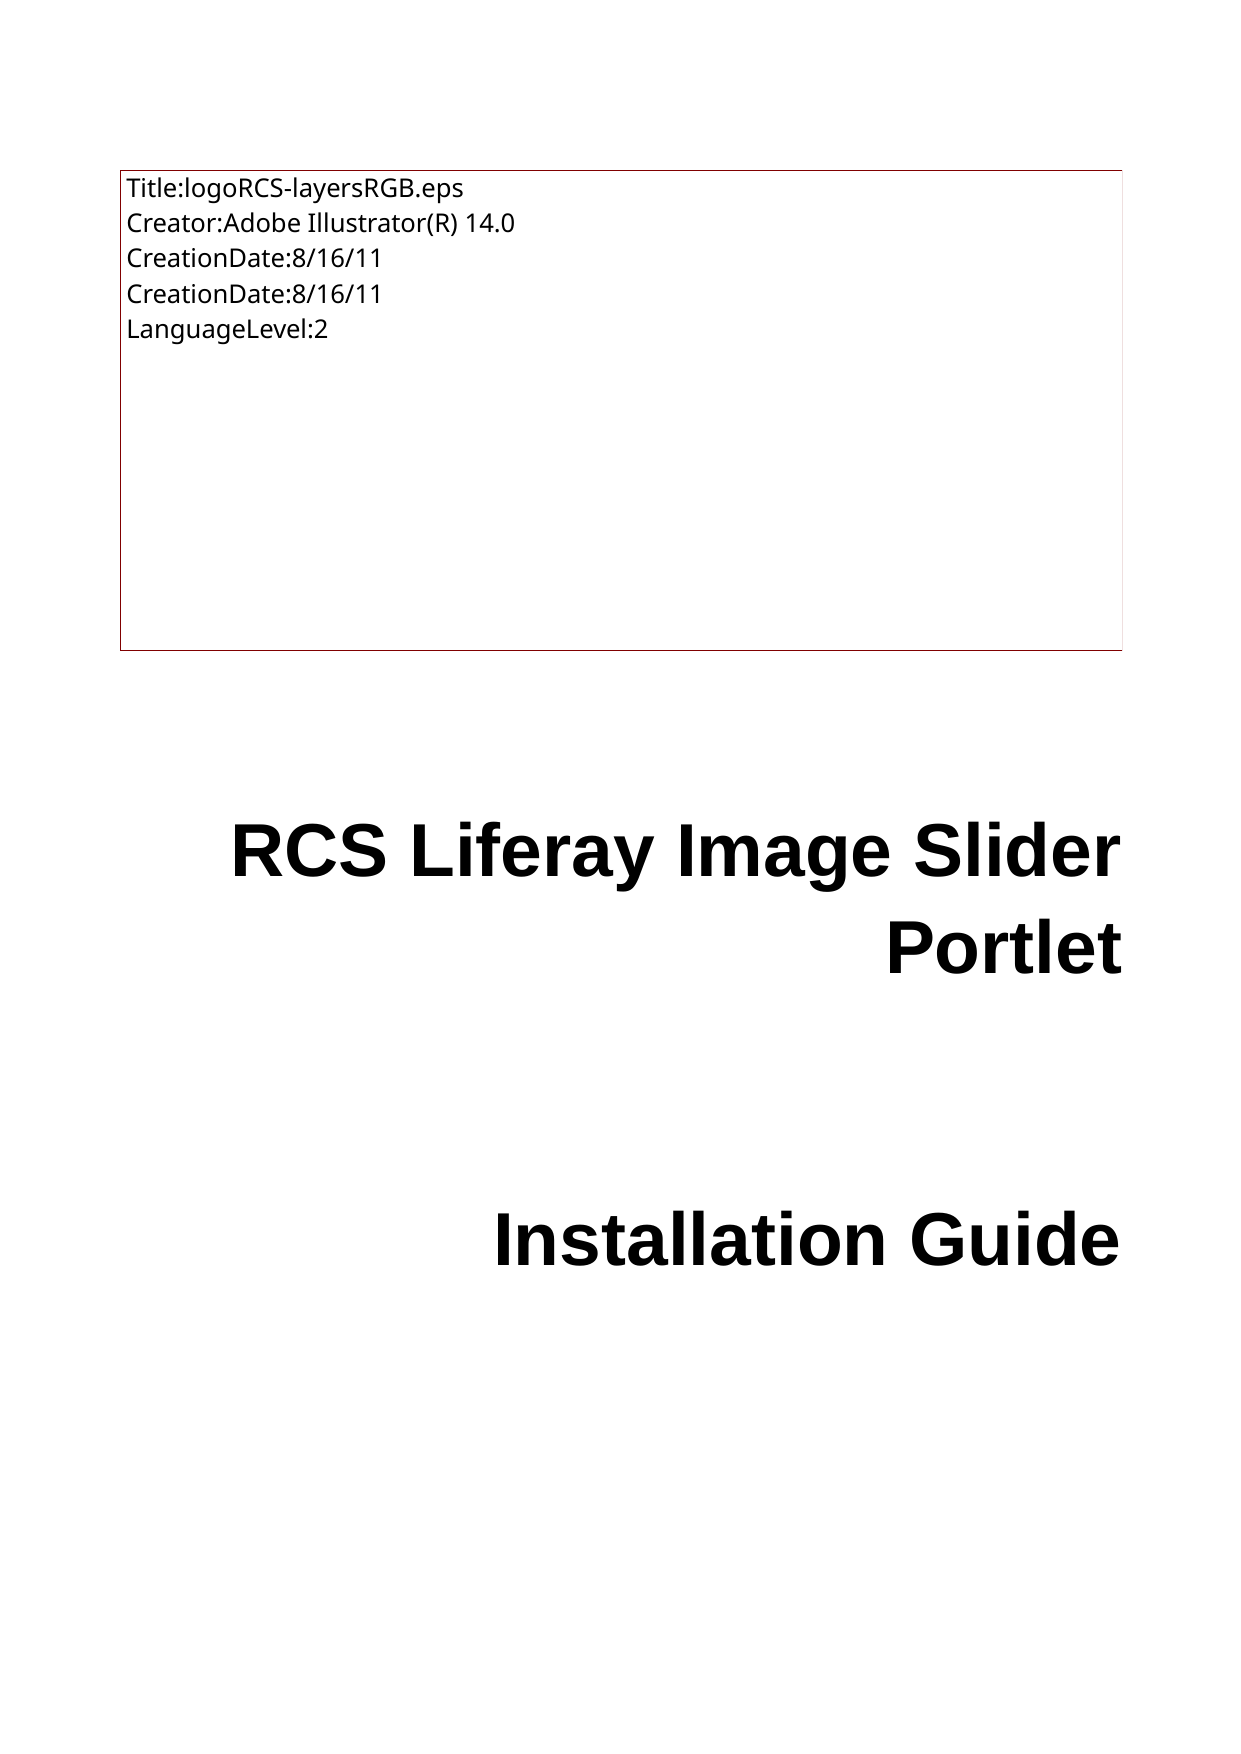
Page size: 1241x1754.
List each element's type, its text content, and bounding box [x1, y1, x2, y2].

subtitle RCS Liferay Image Slider Portlet [118, 809, 1122, 989]
subtitle Installation Guide [118, 1198, 1122, 1281]
